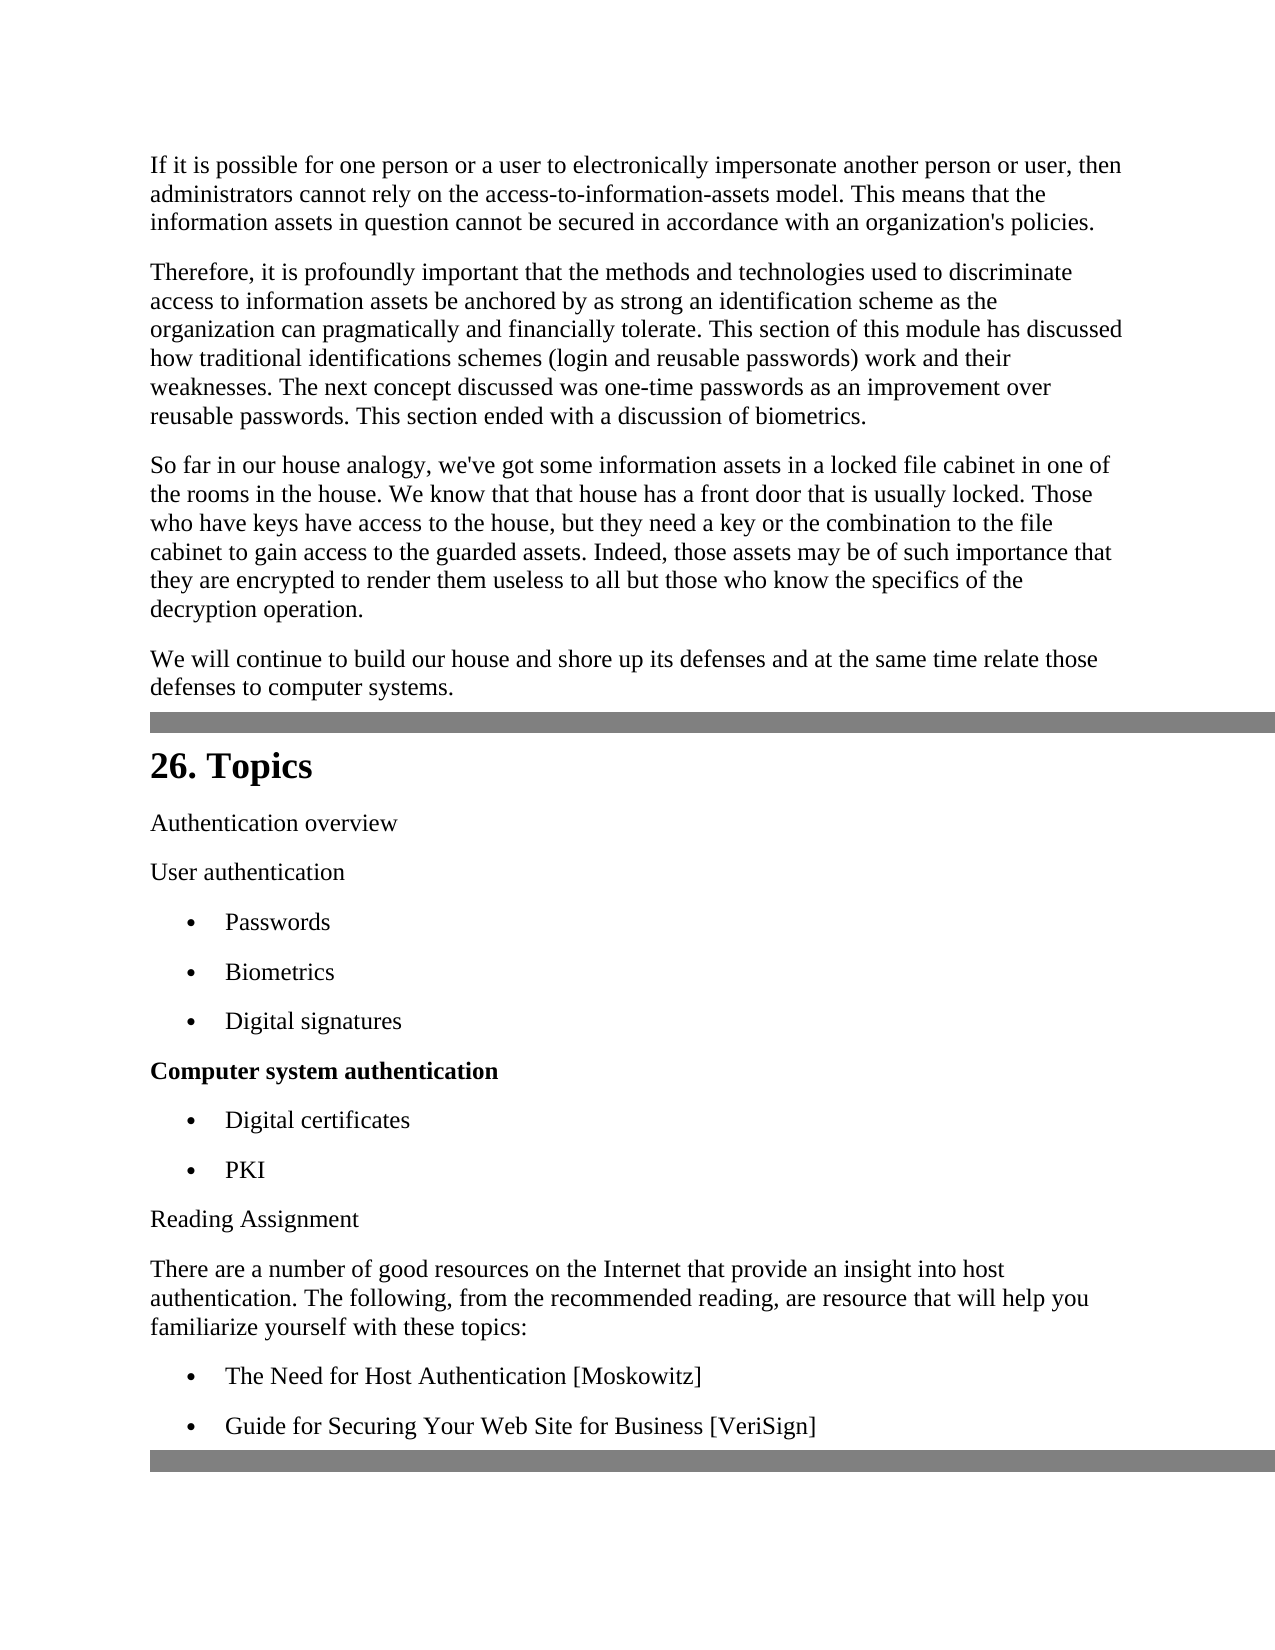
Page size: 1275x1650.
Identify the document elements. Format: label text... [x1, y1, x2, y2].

list Guide for Securing Your Web Site for Business [VeriSign] [187, 1411, 1125, 1439]
text So far in our house analogy, we've got some information assets in a locked file cabinet in one of the rooms in the house. We know that that house has a front door that is usually locked. Those who have keys have access to the house, but they need a key or the combination to the file cabinet to gain access to the guarded assets. Indeed, those assets may be of such importance that they are encrypted to render them useless to all but those who know the specifics of the decryption operation. [150, 450, 1125, 623]
text Reading Assignment [150, 1204, 1125, 1233]
text There are a number of good resources on the Internet that provide an insight into host authentication. The following, from the recommended reading, are resource that will help you familiarize yourself with these topics: [150, 1254, 1125, 1340]
text User authentication [150, 857, 1125, 886]
list The Need for Host Authentication [Moskowitz] [187, 1361, 1125, 1390]
subtitle 26. Topics [150, 744, 1125, 787]
text Therefore, it is profoundly important that the methods and technologies used to discriminate access to information assets be anchored by as strong an identification scheme as the organization can pragmatically and financially tolerate. This section of this module has discussed how traditional identifications schemes (login and reusable passwords) work and their weaknesses. The next concept discussed was one-time passwords as an improvement over reusable passwords. This section ended with a discussion of biometrics. [150, 257, 1125, 429]
list Digital certificates [187, 1105, 1125, 1134]
list Digital signatures [187, 1006, 1125, 1035]
text We will continue to build our house and shore up its defenses and at the same time relate those defenses to computer systems. [150, 644, 1125, 701]
list Passwords [187, 907, 1125, 936]
text Authentication overview [150, 808, 1125, 837]
text If it is possible for one person or a user to electronically impersonate another person or user, then administrators cannot rely on the access-to-information-assets model. This means that the information assets in question cannot be secured in accordance with an organization's policies. [150, 150, 1125, 236]
text Computer system authentication [150, 1056, 1125, 1084]
list Biometrics [187, 957, 1125, 985]
list PKI [187, 1155, 1125, 1184]
